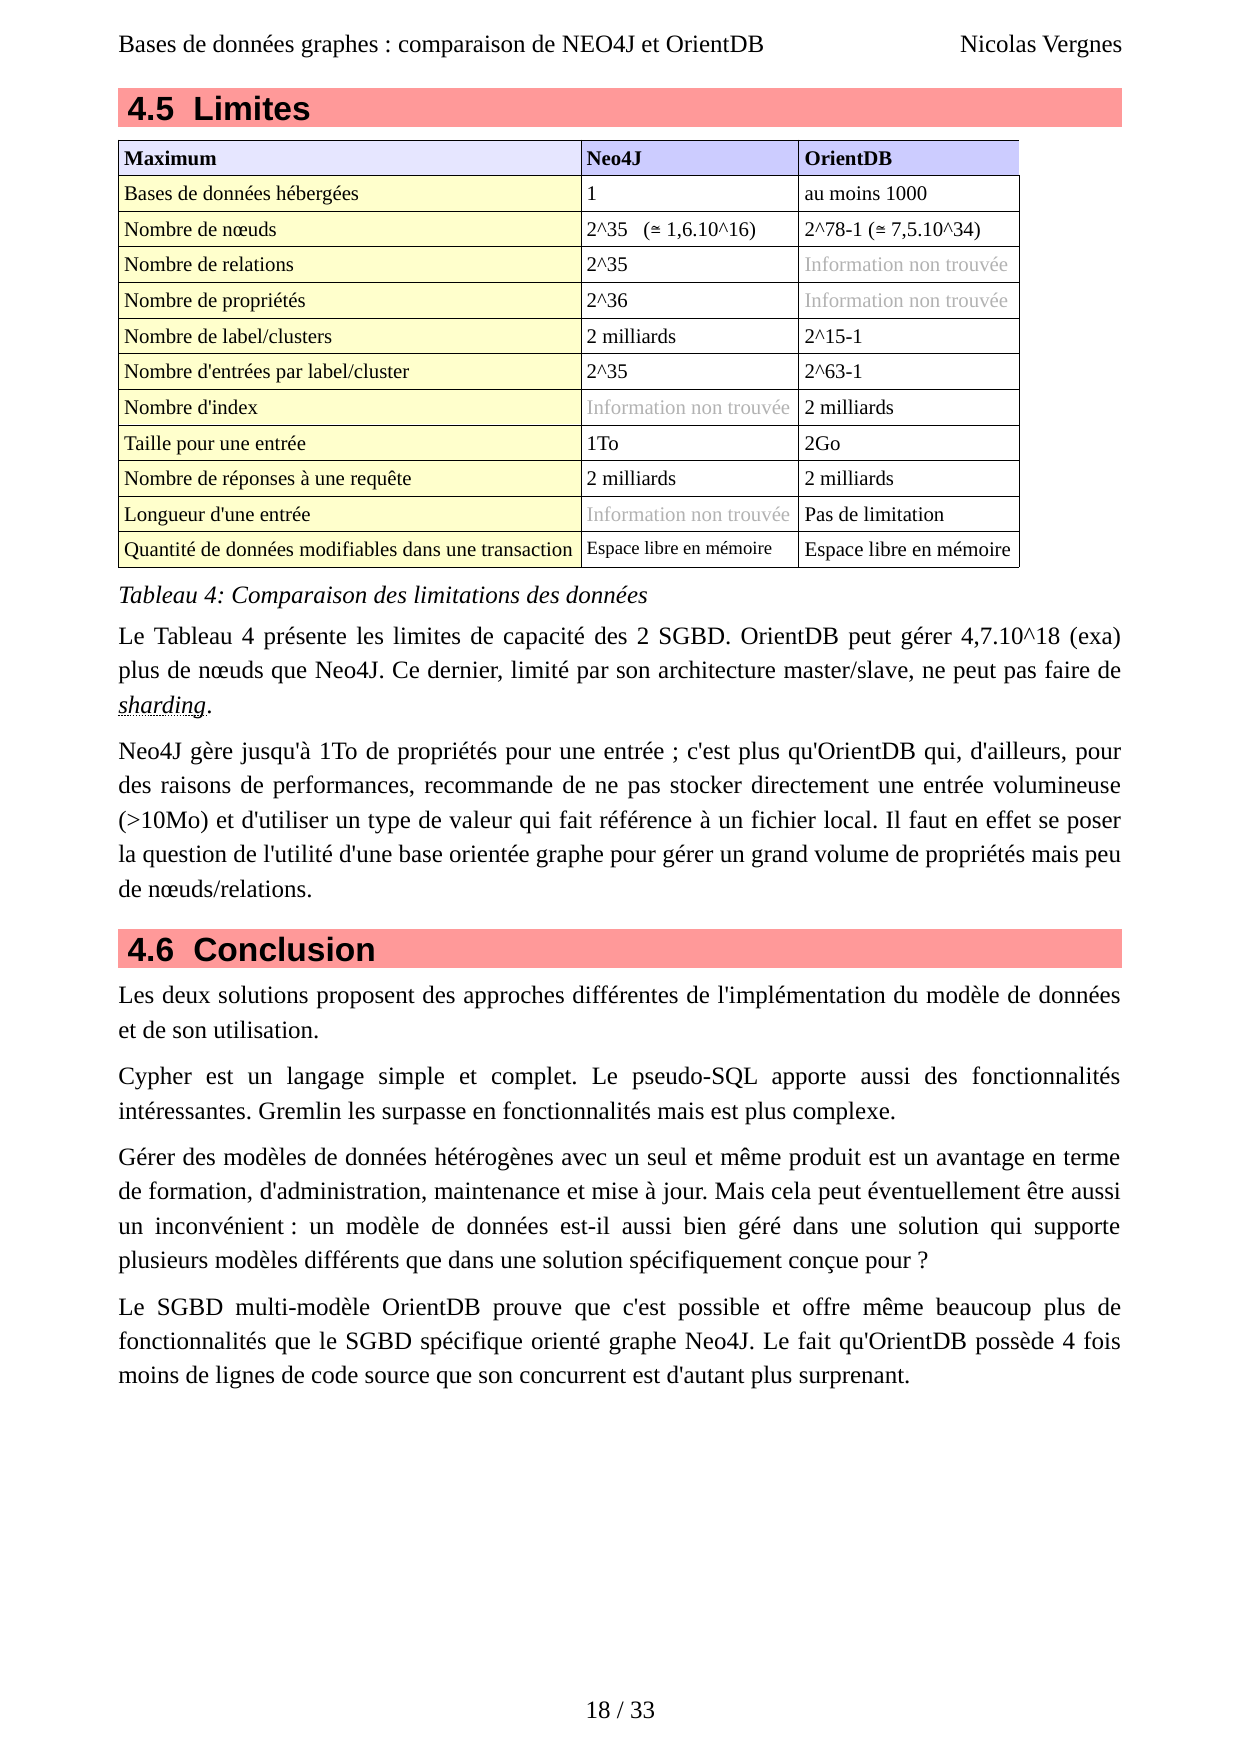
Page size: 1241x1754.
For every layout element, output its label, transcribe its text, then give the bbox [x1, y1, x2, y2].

table_cell Nombre de label/clusters [119, 319, 581, 353]
table_cell au moins 1000 [799, 176, 1019, 211]
table_cell 2 milliards [799, 390, 1019, 424]
table_cell 2 milliards [799, 461, 1019, 496]
table_cell Nombre de réponses à une requête [119, 461, 581, 496]
table_cell 1To [582, 426, 798, 460]
table_cell 2^35 [582, 247, 798, 282]
subtitle Limites [118, 88, 1122, 127]
subtitle Conclusion [118, 929, 1122, 968]
table_cell Nombre de nœuds [119, 212, 581, 246]
table_cell Espace libre en mémoire [799, 532, 1019, 567]
table_header Neo4J [582, 141, 798, 175]
table_header OrientDB [799, 141, 1019, 175]
table_cell Nombre d'entrées par label/cluster [119, 354, 581, 389]
table_cell 1 [582, 176, 798, 211]
table_cell Quantité de données modifiables dans une transaction [119, 532, 581, 567]
text Le Tableau 4 présente les limites de capacité des 2 SGBD. OrientDB peut gérer 4,7.10^18 (exa) plus de nœuds que Neo4J. Ce dernier, limité par son architecture master/slave, ne peut pas faire de sharding. [118, 621, 1122, 719]
table_cell Nombre de relations [119, 247, 581, 282]
table_cell 2^63-1 [799, 354, 1019, 389]
table_cell 2^15-1 [799, 319, 1019, 353]
table_cell 2 milliards [582, 461, 798, 496]
table_header Maximum [119, 141, 581, 175]
table_cell 2^36 [582, 283, 798, 318]
table_cell Nombre d'index [119, 390, 581, 424]
table_cell Espace libre en mémoire [582, 532, 798, 567]
table_cell 2^78-1 (≅ 7,5.10^34) [799, 212, 1019, 246]
text Les deux solutions proposent des approches différentes de l'implémentation du modèle de données et de son utilisation. [118, 981, 1122, 1044]
text Neo4J gère jusqu'à 1To de propriétés pour une entrée ; c'est plus qu'OrientDB qui, d'ailleurs, pour des raisons de performances, recommande de ne pas stocker directement une entrée volumineuse (>10Mo) et d'utiliser un type de valeur qui fait référence à un fichier local. Il faut en effet se poser la question de l'utilité d'une base orientée graphe pour gérer un grand volume de propriétés mais peu de nœuds/relations. [118, 736, 1122, 903]
table_cell Longueur d'une entrée [119, 497, 581, 531]
table_cell Information non trouvée [799, 247, 1019, 282]
table_cell Bases de données hébergées [119, 176, 581, 211]
table_cell 2Go [799, 426, 1019, 460]
table_cell Taille pour une entrée [119, 426, 581, 460]
table_cell 2^35 [582, 354, 798, 389]
table_cell Pas de limitation [799, 497, 1019, 531]
text Le SGBD multi-modèle OrientDB prouve que c'est possible et offre même beaucoup plus de fonctionnalités que le SGBD spécifique orienté graphe Neo4J. Le fait qu'OrientDB possède 4 fois moins de lignes de code source que son concurrent est d'autant plus surprenant. [118, 1292, 1122, 1389]
table_cell Information non trouvée [582, 390, 798, 424]
table_cell Information non trouvée [799, 283, 1019, 318]
text Gérer des modèles de données hétérogènes avec un seul et même produit est un avantage en terme de formation, d'administration, maintenance et mise à jour. Mais cela peut éventuellement être aussi un inconvénient : un modèle de données est-il aussi bien géré dans une solution qui supporte plusieurs modèles différents que dans une solution spécifiquement conçue pour ? [118, 1142, 1122, 1274]
text Tableau 4: Comparaison des limitations des données [118, 580, 1122, 608]
table_cell 2^35 (≅ 1,6.10^16) [582, 212, 798, 246]
table_cell Information non trouvée [582, 497, 798, 531]
text Cypher est un langage simple et complet. Le pseudo-SQL apporte aussi des fonctionnalités intéressantes. Gremlin les surpasse en fonctionnalités mais est plus complexe. [118, 1061, 1122, 1124]
table_cell 2 milliards [582, 319, 798, 353]
table_cell Nombre de propriétés [119, 283, 581, 318]
